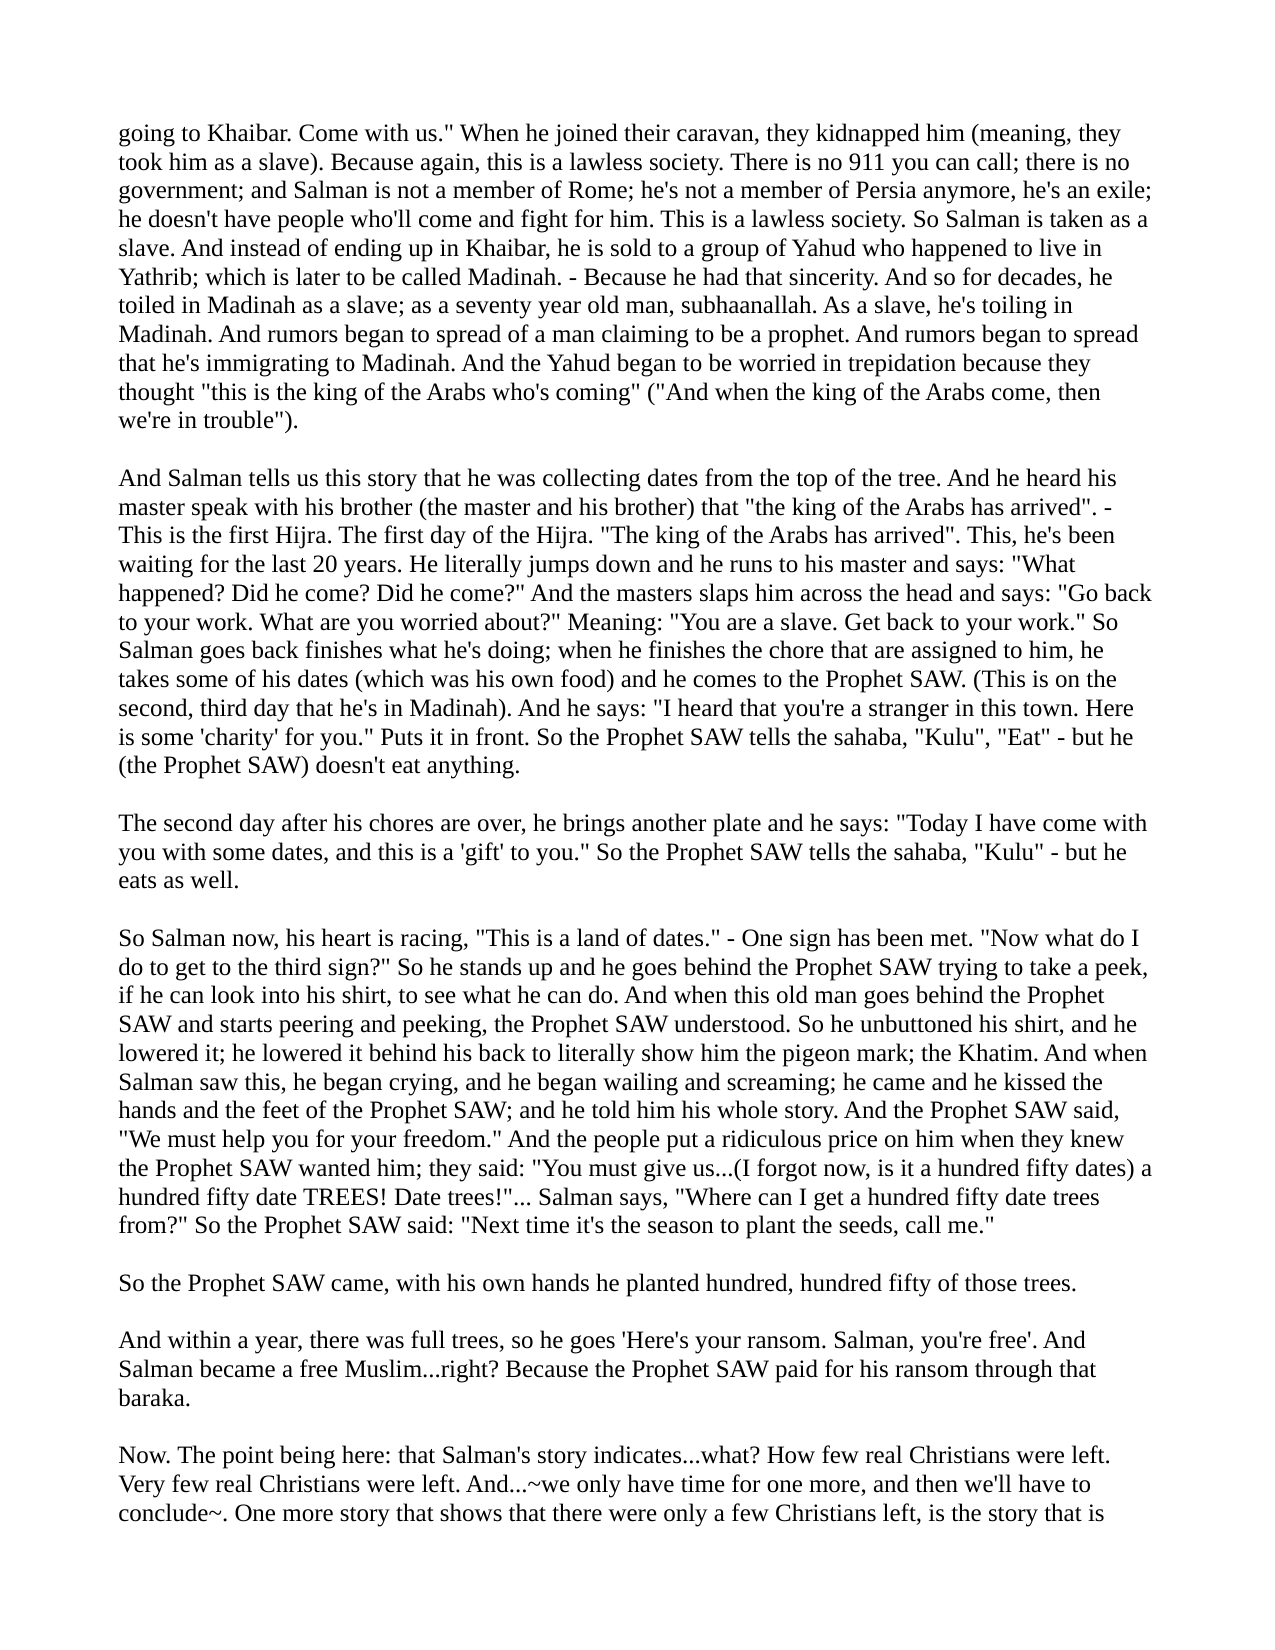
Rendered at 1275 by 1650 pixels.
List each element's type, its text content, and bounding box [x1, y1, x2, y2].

text going to Khaibar. Come with us." When he joined their caravan, they kidnapped him (meaning, they took him as a slave). Because again, this is a lawless society. There is no 911 you can call; there is no government; and Salman is not a member of Rome; he's not a member of Persia anymore, he's an exile; he doesn't have people who'll come and fight for him. This is a lawless society. So Salman is taken as a slave. And instead of ending up in Khaibar, he is sold to a group of Yahud who happened to live in Yathrib; which is later to be called Madinah. - Because he had that sincerity. And so for decades, he toiled in Madinah as a slave; as a seventy year old man, subhaanallah. As a slave, he's toiling in Madinah. And rumors began to spread of a man claiming to be a prophet. And rumors began to spread that he's immigrating to Madinah. And the Yahud began to be worried in trepidation because they thought "this is the king of the Arabs who's coming" ("And when the king of the Arabs come, then we're in trouble"). And Salman tells us this story that he was collecting dates from the top of the tree. And he heard his master speak with his brother (the master and his brother) that "the king of the Arabs has arrived". - This is the first Hijra. The first day of the Hijra. "The king of the Arabs has arrived". This, he's been waiting for the last 20 years. He literally jumps down and he runs to his master and says: "What happened? Did he come? Did he come?" And the masters slaps him across the head and says: "Go back to your work. What are you worried about?" Meaning: "You are a slave. Get back to your work." So Salman goes back finishes what he's doing; when he finishes the chore that are assigned to him, he takes some of his dates (which was his own food) and he comes to the Prophet SAW. (This is on the second, third day that he's in Madinah). And he says: "I heard that you're a stranger in this town. Here is some 'charity' for you." Puts it in front. So the Prophet SAW tells the sahaba, "Kulu", "Eat" - but he (the Prophet SAW) doesn't eat anything. The second day after his chores are over, he brings another plate and he says: "Today I have come with you with some dates, and this is a 'gift' to you." So the Prophet SAW tells the sahaba, "Kulu" - but he eats as well. So Salman now, his heart is racing, "This is a land of dates." - One sign has been met. "Now what do I do to get to the third sign?" So he stands up and he goes behind the Prophet SAW trying to take a peek, if he can look into his shirt, to see what he can do. And when this old man goes behind the Prophet SAW and starts peering and peeking, the Prophet SAW understood. So he unbuttoned his shirt, and he lowered it; he lowered it behind his back to literally show him the pigeon mark; the Khatim. And when Salman saw this, he began crying, and he began wailing and screaming; he came and he kissed the hands and the feet of the Prophet SAW; and he told him his whole story. And the Prophet SAW said, "We must help you for your freedom." And the people put a ridiculous price on him when they knew the Prophet SAW wanted him; they said: "You must give us...(I forgot now, is it a hundred fifty dates) a hundred fifty date TREES! Date trees!"... Salman says, "Where can I get a hundred fifty date trees from?" So the Prophet SAW said: "Next time it's the season to plant the seeds, call me." So the Prophet SAW came, with his own hands he planted hundred, hundred fifty of those trees. And within a year, there was full trees, so he goes 'Here's your ransom. Salman, you're free'. And Salman became a free Muslim...right? Because the Prophet SAW paid for his ransom through that baraka. Now. The point being here: that Salman's story indicates...what? How few real Christians were left. Very few real Christians were left. And...~we only have time for one more, and then we'll have to conclude~. One more story that shows that there were only a few Christians left, is the story that is [118, 118, 1157, 1527]
